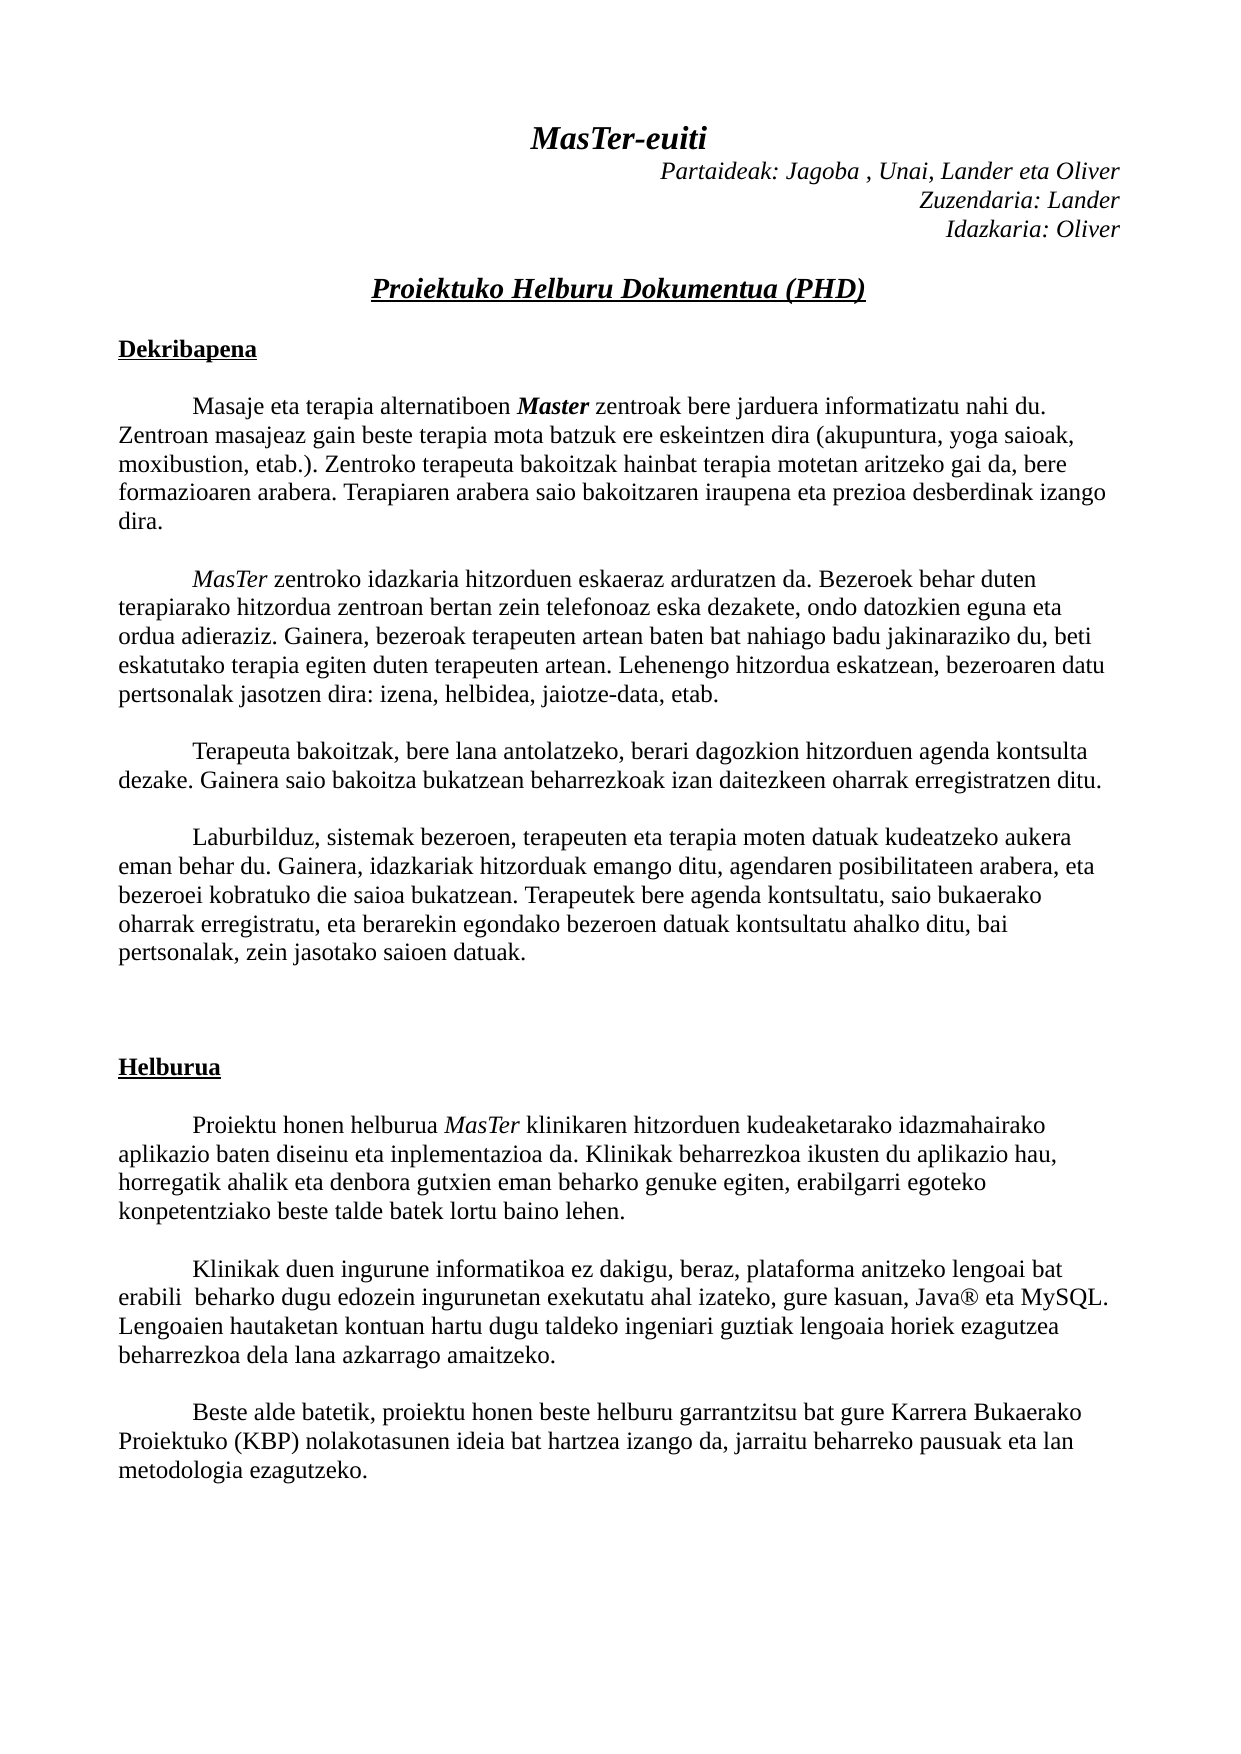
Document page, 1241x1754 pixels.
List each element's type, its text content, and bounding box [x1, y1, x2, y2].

text Zuzendaria: Lander [118, 185, 1122, 214]
text Idazkaria: Oliver [118, 214, 1122, 243]
text MasTer-euiti [118, 118, 1122, 156]
text Klinikak duen ingurune informatikoa ez dakigu, beraz, plataforma anitzeko lengoai bat erabili beharko dugu edozein ingurunetan exekutatu ahal izateko, gure kasuan, Java® eta MySQL. Lengoaien hautaketan kontuan hartu dugu taldeko ingeniari guztiak lengoaia horiek ezagutzea beharrezkoa dela lana azkarrago amaitzeko. [118, 1254, 1122, 1369]
text Masaje eta terapia alternatiboen Master zentroak bere jarduera informatizatu nahi du. Zentroan masajeaz gain beste terapia mota batzuk ere eskeintzen dira (akupuntura, yoga saioak, moxibustion, etab.). Zentroko terapeuta bakoitzak hainbat terapia motetan aritzeko gai da, bere formazioaren arabera. Terapiaren arabera saio bakoitzaren iraupena eta prezioa desberdinak izango dira. [118, 391, 1122, 535]
text Partaideak: Jagoba , Unai, Lander eta Oliver [118, 156, 1122, 185]
text Beste alde batetik, proiektu honen beste helburu garrantzitsu bat gure Karrera Bukaerako Proiektuko (KBP) nolakotasunen ideia bat hartzea izango da, jarraitu beharreko pausuak eta lan metodologia ezagutzeko. [118, 1397, 1122, 1484]
text Helburua [118, 1052, 1122, 1081]
text Dekribapena [118, 334, 1122, 362]
text Proiektu honen helburua MasTer klinikaren hitzorduen kudeaketarako idazmahairako aplikazio baten diseinu eta inplementazioa da. Klinikak beharrezkoa ikusten du aplikazio hau, horregatik ahalik eta denbora gutxien eman beharko genuke egiten, erabilgarri egoteko konpetentziako beste talde batek lortu baino lehen. [118, 1110, 1122, 1225]
text MasTer zentroko idazkaria hitzorduen eskaeraz arduratzen da. Bezeroek behar duten terapiarako hitzordua zentroan bertan zein telefonoaz eska dezakete, ondo datozkien eguna eta ordua adieraziz. Gainera, bezeroak terapeuten artean baten bat nahiago badu jakinaraziko du, beti eskatutako terapia egiten duten terapeuten artean. Lehenengo hitzordua eskatzean, bezeroaren datu pertsonalak jasotzen dira: izena, helbidea, jaiotze-data, etab. [118, 564, 1122, 707]
text Proiektuko Helburu Dokumentua (PHD) [118, 271, 1122, 305]
text Terapeuta bakoitzak, bere lana antolatzeko, berari dagozkion hitzorduen agenda kontsulta dezake. Gainera saio bakoitza bukatzean beharrezkoak izan daitezkeen oharrak erregistratzen ditu. [118, 736, 1122, 794]
text Laburbilduz, sistemak bezeroen, terapeuten eta terapia moten datuak kudeatzeko aukera eman behar du. Gainera, idazkariak hitzorduak emango ditu, agendaren posibilitateen arabera, eta bezeroei kobratuko die saioa bukatzean. Terapeutek bere agenda kontsultatu, saio bukaerako oharrak erregistratu, eta berarekin egondako bezeroen datuak kontsultatu ahalko ditu, bai pertsonalak, zein jasotako saioen datuak. [118, 822, 1122, 966]
